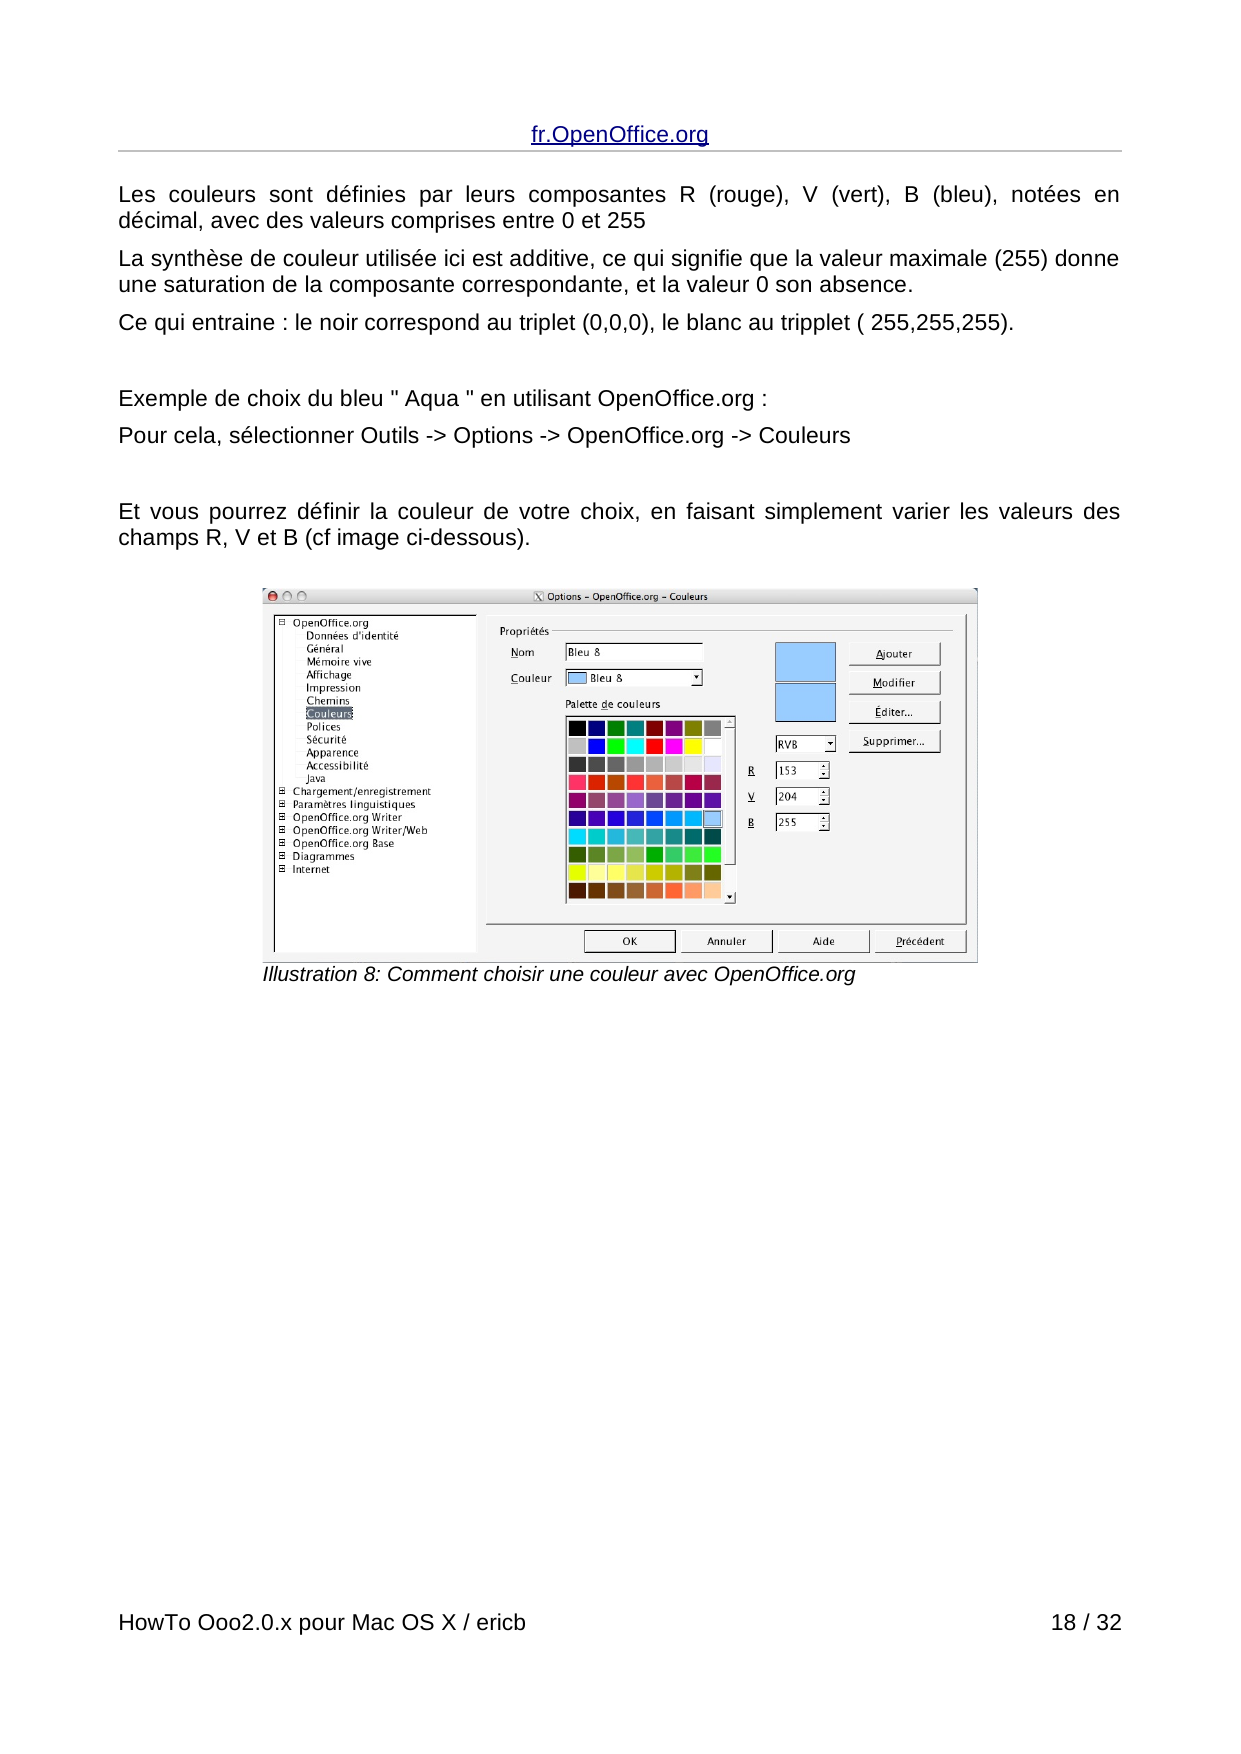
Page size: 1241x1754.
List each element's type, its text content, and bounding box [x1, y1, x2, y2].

text Ce qui entraine : le noir correspond au triplet (0,0,0), le blanc au tripplet ( 255,255,255). [118, 309, 1122, 335]
text Les couleurs sont définies par leurs composantes R (rouge), V (vert), B (bleu), notées en décimal, avec des valeurs comprises entre 0 et 255 [118, 182, 1122, 234]
text Illustration 8: Comment choisir une couleur avec OpenOffice.org [262, 963, 978, 986]
picture [262, 588, 978, 963]
text Exemple de choix du bleu " Aqua " en utilisant OpenOffice.org : [118, 385, 1122, 411]
text Pour cela, sélectionner Outils -> Options -> OpenOffice.org -> Couleurs [118, 423, 1122, 449]
text Et vous pourrez définir la couleur de votre choix, en faisant simplement varier les valeurs des champs R, V et B (cf image ci-dessous). [118, 498, 1122, 550]
text La synthèse de couleur utilisée ici est additive, ce qui signifie que la valeur maximale (255) donne une saturation de la composante correspondante, et la valeur 0 son absence. [118, 245, 1122, 297]
